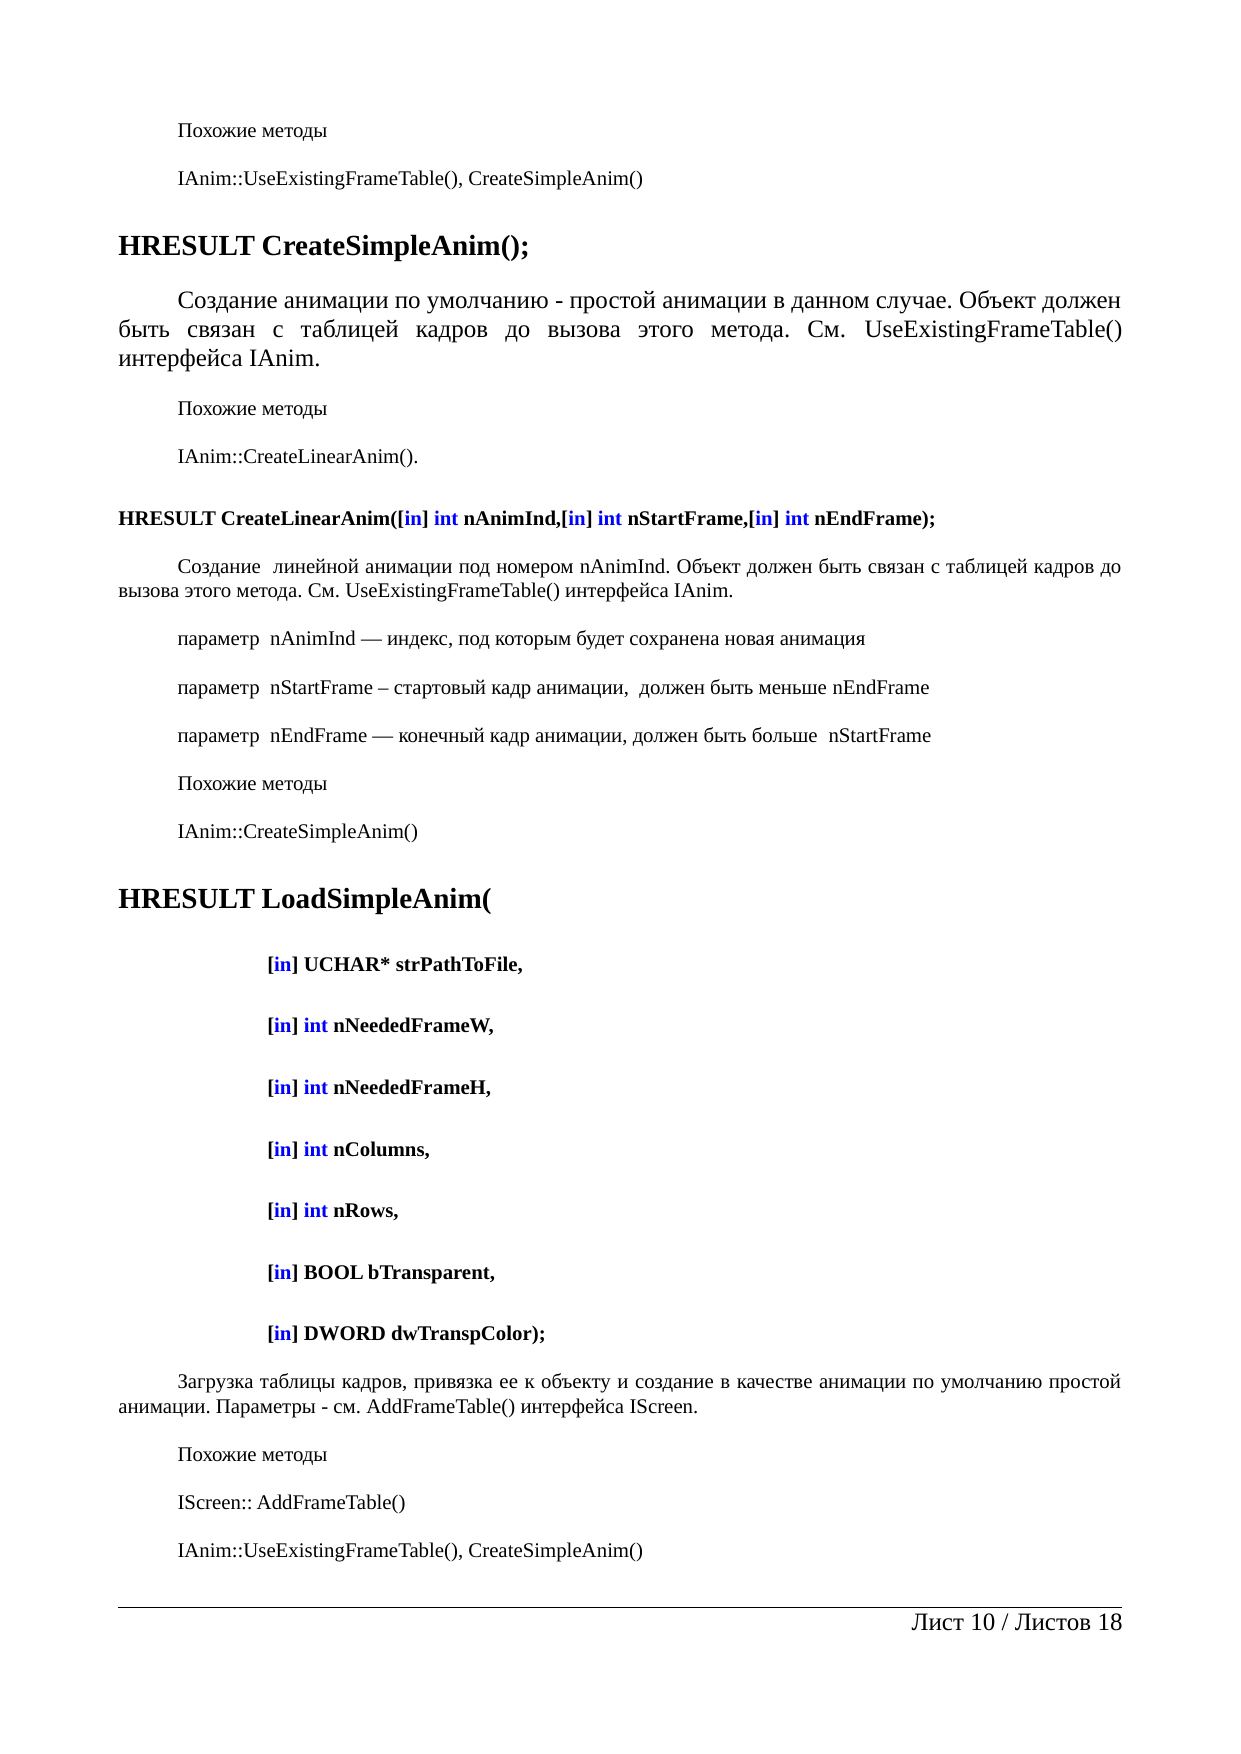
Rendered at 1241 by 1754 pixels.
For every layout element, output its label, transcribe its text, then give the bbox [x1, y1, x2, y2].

text Похожие методы [118, 771, 1122, 795]
text IAnim::CreateLinearAnim(). [118, 444, 1122, 468]
text параметр nStartFrame – стартовый кадр анимации, должен быть меньше nEndFrame [118, 674, 1122, 699]
subtitle [in] int nNeededFrameH, [118, 1075, 1122, 1099]
text Похожие методы [118, 118, 1122, 142]
text IScreen:: AddFrameTable() [118, 1490, 1122, 1514]
text Загрузка таблицы кадров, привязка ее к объекту и создание в качестве анимации по умолчанию простой анимации. Параметры - см. AddFrameTable() интерфейса IScreen. [118, 1369, 1122, 1418]
text Создание линейной анимации под номером nAnimInd. Объект должен быть связан с таблицей кадров до вызова этого метода. См. UseExistingFrameTable() интерфейса IAnim. [118, 554, 1122, 602]
subtitle HRESULT LoadSimpleAnim( [118, 881, 1122, 914]
text IAnim::CreateSimpleAnim() [118, 819, 1122, 843]
subtitle [in] int nNeededFrameW, [118, 1013, 1122, 1037]
subtitle [in] DWORD dwTranspColor); [118, 1321, 1122, 1345]
text IAnim::UseExistingFrameTable(), CreateSimpleAnim() [118, 166, 1122, 190]
subtitle [in] int nColumns, [118, 1136, 1122, 1161]
subtitle HRESULT CreateLinearAnim([in] int nAnimInd,[in] int nStartFrame,[in] int nEndFrame); [118, 506, 1122, 530]
subtitle [in] UCHAR* strPathToFile, [118, 952, 1122, 976]
text параметр nEndFrame — конечный кадр анимации, должен быть больше nStartFrame [118, 723, 1122, 747]
text Создание анимации по умолчанию - простой анимации в данном случае. Объект должен быть связан с таблицей кадров до вызова этого метода. См. UseExistingFrameTable() интерфейса IAnim. [118, 286, 1122, 372]
text IAnim::UseExistingFrameTable(), CreateSimpleAnim() [118, 1538, 1122, 1562]
text Похожие методы [118, 396, 1122, 420]
subtitle [in] BOOL bTransparent, [118, 1259, 1122, 1284]
text Похожие методы [118, 1442, 1122, 1466]
subtitle HRESULT CreateSimpleAnim(); [118, 228, 1122, 261]
subtitle [in] int nRows, [118, 1198, 1122, 1222]
text параметр nAnimInd — индекс, под которым будет сохранена новая анимация [118, 626, 1122, 650]
